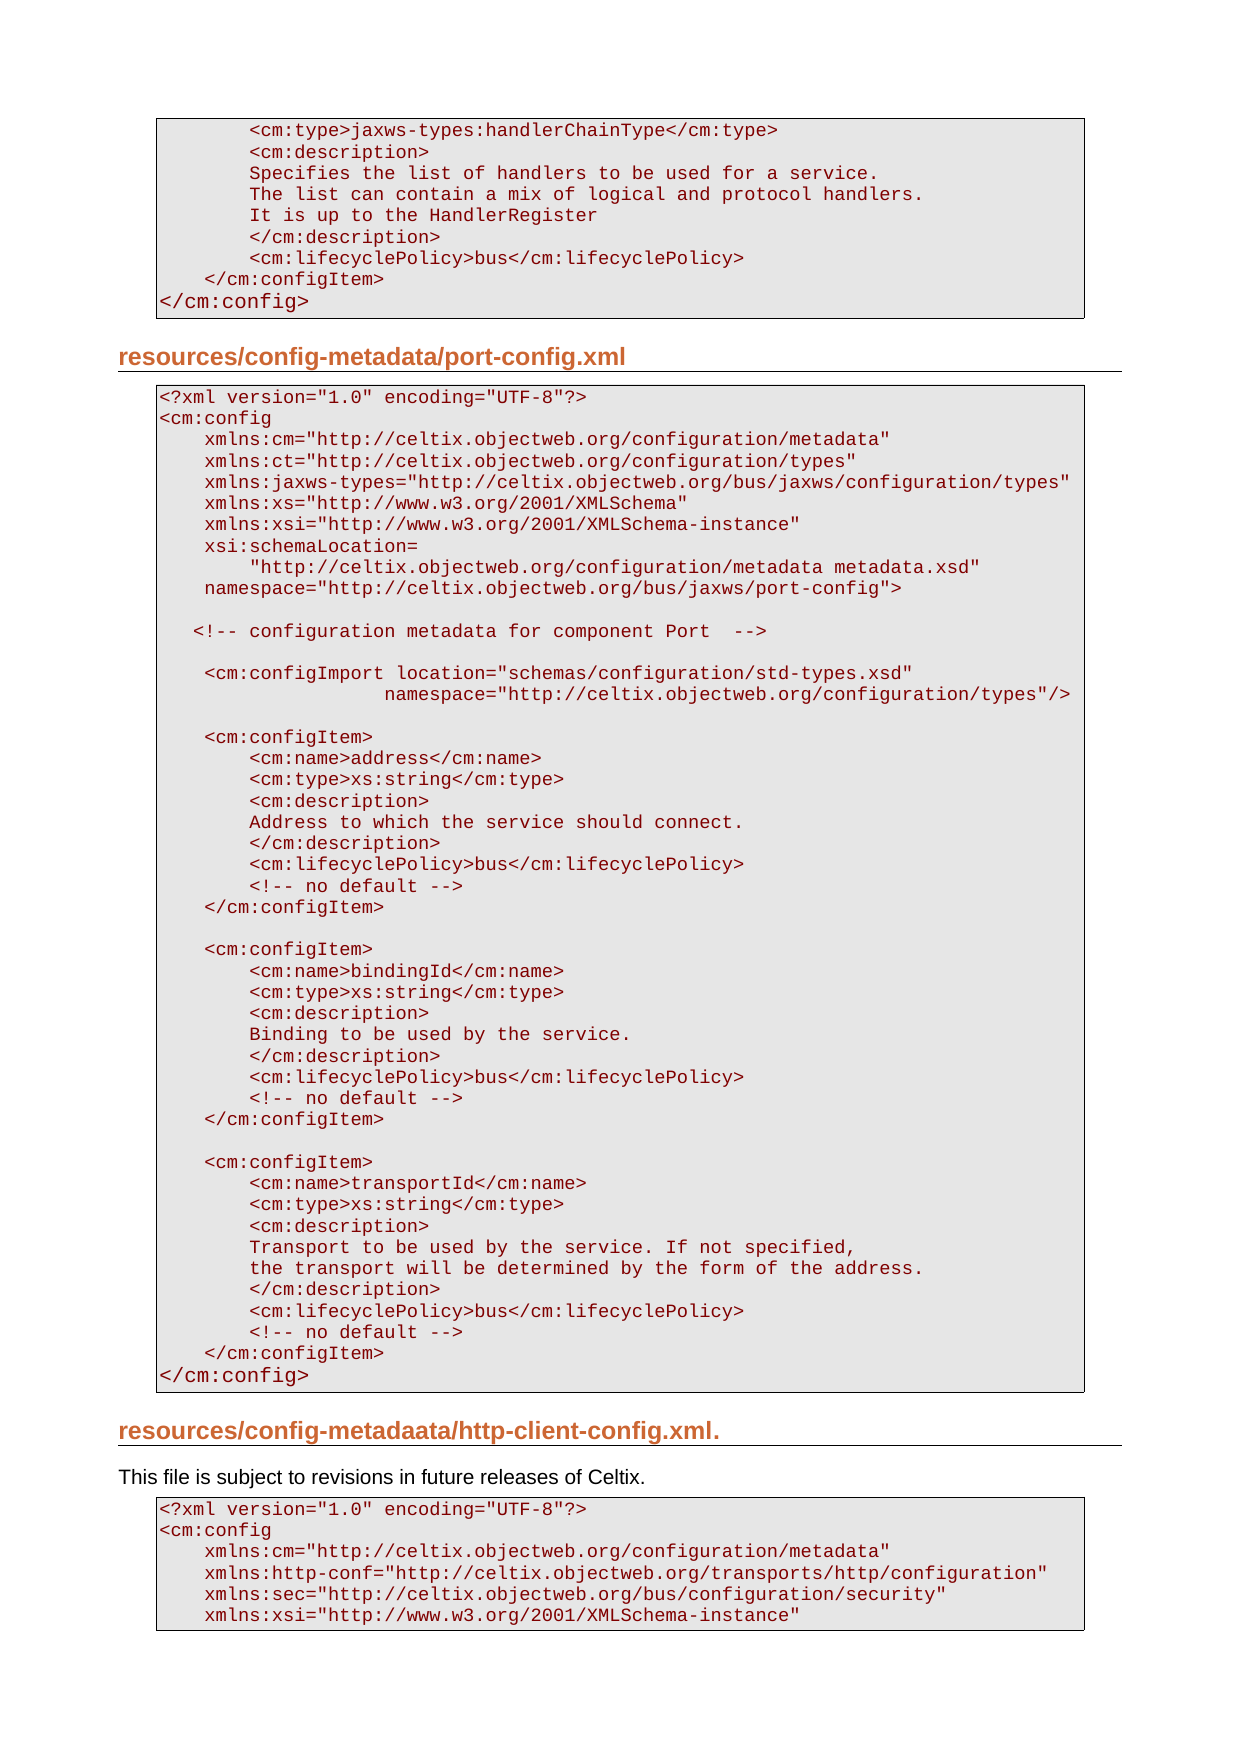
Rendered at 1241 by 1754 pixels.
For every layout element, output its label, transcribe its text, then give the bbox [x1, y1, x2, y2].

text </cm:description> [157, 1043, 1084, 1064]
text It is up to the HandlerRegister [157, 203, 1084, 224]
text </cm:configItem> [157, 267, 1084, 288]
text <cm:configImport location="schemas/configuration/std-types.xsd" [157, 661, 1084, 682]
text <cm:type>xs:string</cm:type> [157, 767, 1084, 788]
text <cm:description> [157, 139, 1084, 161]
text <?xml version="1.0" encoding="UTF-8"?> [157, 1498, 1084, 1518]
text Transport to be used by the service. If not specified, [157, 1234, 1084, 1256]
text namespace="http://celtix.objectweb.org/bus/jaxws/port-config"> [157, 576, 1084, 597]
text the transport will be determined by the form of the address. [157, 1256, 1084, 1277]
text <cm:description> [157, 1213, 1084, 1234]
text xsi:schemaLocation= [157, 533, 1084, 554]
text xmlns:cm="http://celtix.objectweb.org/configuration/metadata" [157, 1539, 1084, 1560]
text </cm:configItem> [157, 1107, 1084, 1128]
text xmlns:xs="http://www.w3.org/2001/XMLSchema" [157, 491, 1084, 512]
text namespace="http://celtix.objectweb.org/configuration/types"/> [157, 682, 1084, 703]
text </cm:config> [157, 1362, 1084, 1392]
text xmlns:cm="http://celtix.objectweb.org/configuration/metadata" [157, 427, 1084, 448]
text </cm:description> [157, 224, 1084, 246]
text "http://celtix.objectweb.org/configuration/metadata metadata.xsd" [157, 554, 1084, 576]
text </cm:configItem> [157, 894, 1084, 916]
text <?xml version="1.0" encoding="UTF-8"?> [157, 386, 1084, 406]
text <cm:lifecyclePolicy>bus</cm:lifecyclePolicy> [157, 1064, 1084, 1086]
text <cm:config [157, 406, 1084, 427]
text <cm:configItem> [157, 1149, 1084, 1171]
text <cm:description> [157, 1001, 1084, 1022]
text <cm:type>xs:string</cm:type> [157, 1192, 1084, 1213]
text </cm:config> [157, 288, 1084, 318]
text <cm:lifecyclePolicy>bus</cm:lifecyclePolicy> [157, 852, 1084, 873]
text <cm:description> [157, 788, 1084, 809]
text <!-- no default --> [157, 1086, 1084, 1107]
text <cm:lifecyclePolicy>bus</cm:lifecyclePolicy> [157, 246, 1084, 267]
text <cm:configItem> [157, 724, 1084, 746]
text The list can contain a mix of logical and protocol handlers. [157, 182, 1084, 203]
text xmlns:http-conf="http://celtix.objectweb.org/transports/http/configuration" [157, 1560, 1084, 1582]
text <cm:config [157, 1518, 1084, 1539]
text This file is subject to revisions in future releases of Celtix. [118, 1466, 1122, 1489]
text Specifies the list of handlers to be used for a service. [157, 161, 1084, 182]
text <cm:type>jaxws-types:handlerChainType</cm:type> [157, 119, 1084, 139]
text <cm:configItem> [157, 937, 1084, 958]
text <cm:name>transportId</cm:name> [157, 1171, 1084, 1192]
text <!-- no default --> [157, 873, 1084, 894]
text </cm:description> [157, 1277, 1084, 1298]
text xmlns:sec="http://celtix.objectweb.org/bus/configuration/security" [157, 1582, 1084, 1603]
text <cm:type>xs:string</cm:type> [157, 979, 1084, 1001]
text Binding to be used by the service. [157, 1022, 1084, 1043]
text xmlns:jaxws-types="http://celtix.objectweb.org/bus/jaxws/configuration/types" [157, 469, 1084, 491]
text resources/config-metadata/port-config.xml [118, 343, 1122, 371]
text xmlns:ct="http://celtix.objectweb.org/configuration/types" [157, 448, 1084, 469]
text <!-- configuration metadata for component Port --> [157, 618, 1084, 639]
text </cm:configItem> [157, 1341, 1084, 1362]
text <cm:name>bindingId</cm:name> [157, 958, 1084, 979]
text Address to which the service should connect. [157, 809, 1084, 831]
text </cm:description> [157, 831, 1084, 852]
text xmlns:xsi="http://www.w3.org/2001/XMLSchema-instance" [157, 1603, 1084, 1630]
text <!-- no default --> [157, 1319, 1084, 1341]
text <cm:name>address</cm:name> [157, 746, 1084, 767]
text resources/config-metadaata/http-client-config.xml. [118, 1417, 1122, 1445]
text <cm:lifecyclePolicy>bus</cm:lifecyclePolicy> [157, 1298, 1084, 1319]
text xmlns:xsi="http://www.w3.org/2001/XMLSchema-instance" [157, 512, 1084, 533]
